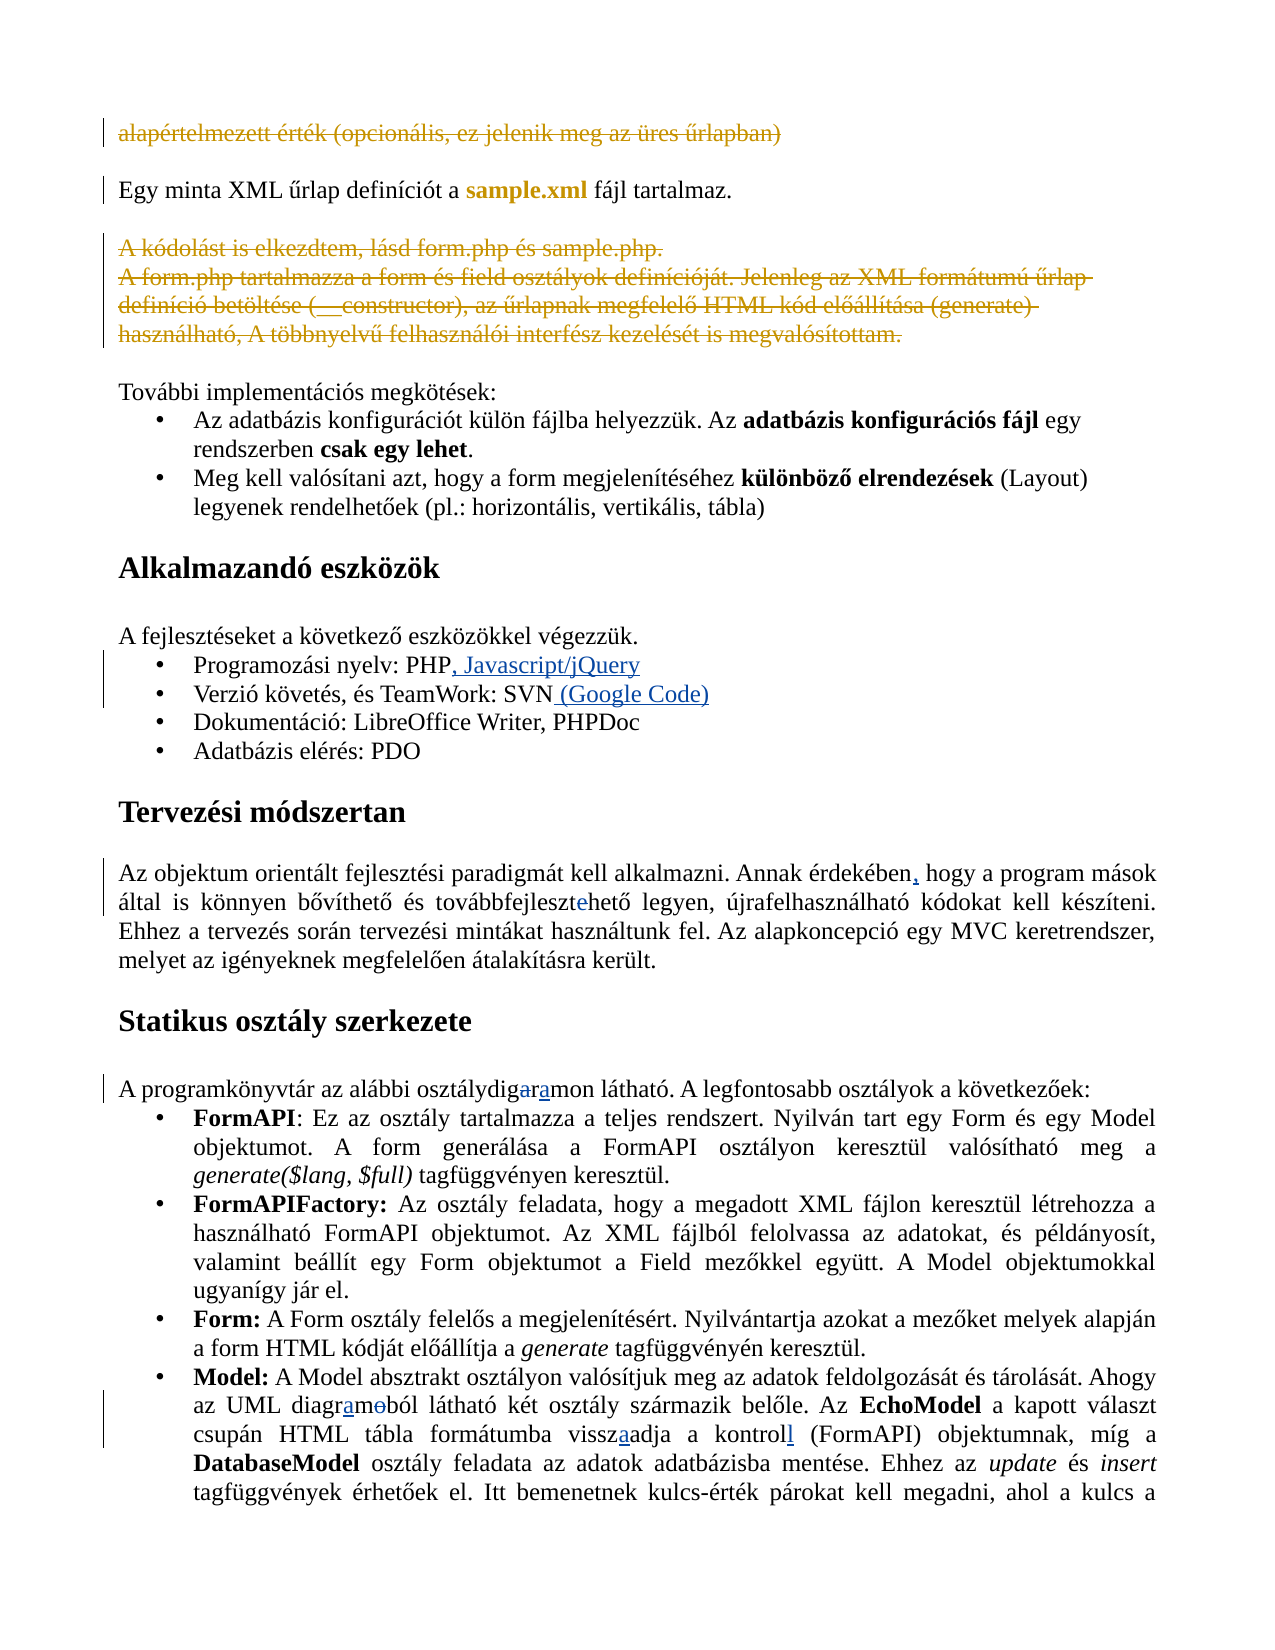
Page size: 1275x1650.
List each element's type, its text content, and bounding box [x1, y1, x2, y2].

text Statikus osztály szerkezete [118, 1002, 1157, 1038]
list Meg kell valósítani azt, hogy a form megjelenítéséhez különböző elrendezések (Layout) legyenek rendelhetőek (pl.: horizontális, vertikális, tábla) [156, 463, 1157, 521]
list Verzió követés, és TeamWork: SVN (Google Code) [156, 679, 1157, 707]
text Egy minta XML űrlap definíciót a sample.xml fájl tartalmaz. [118, 176, 1157, 204]
text A fejlesztéseket a következő eszközökkel végezzük. [118, 621, 1157, 650]
list Programozási nyelv: PHP, Javascript/jQuery [156, 650, 1157, 679]
text A programkönyvtár az alábbi osztálydigramon látható. A legfontosabb osztályok a következőek: [118, 1074, 1157, 1103]
list Adatbázis elérés: PDO [156, 736, 1157, 765]
list Dokumentáció: LibreOffice Writer, PHPDoc [156, 707, 1157, 736]
list Model: A Model absztrakt osztályon valósítjuk meg az adatok feldolgozását és tárolását. Ahogy az UML diagramból látható két osztály származik belőle. Az EchoModel a kapott választ csupán HTML tábla formátumba visszaadja a kontroll (FormAPI) objektumnak, míg a DatabaseModel osztály feladata az adatok adatbázisba mentése. Ehhez az update és insert tagfüggvények érhetőek el. Itt bemenetnek kulcs-érték párokat kell megadni, ahol a kulcs a [156, 1362, 1157, 1505]
list Az adatbázis konfigurációt külön fájlba helyezzük. Az adatbázis konfigurációs fájl egy rendszerben csak egy lehet. [156, 406, 1157, 463]
text Az objektum orientált fejlesztési paradigmát kell alkalmazni. Annak érdekében, hogy a program mások által is könnyen bővíthető és továbbfejleszthető legyen, újrafelhasználható kódokat kell készíteni. Ehhez a tervezés során tervezési mintákat használtunk fel. Az alapkoncepció egy MVC keretrendszer, melyet az igényeknek megfelelően átalakításra került. [118, 858, 1157, 973]
text További implementációs megkötések: [118, 377, 1157, 406]
list FormAPI: Ez az osztály tartalmazza a teljes rendszert. Nyilván tart egy Form és egy Model objektumot. A form generálása a FormAPI osztályon keresztül valósítható meg a generate($lang, $full) tagfüggvényen keresztül. [156, 1103, 1157, 1189]
list FormAPIFactory: Az osztály feladata, hogy a megadott XML fájlon keresztül létrehozza a használható FormAPI objektumot. Az XML fájlból felolvassa az adatokat, és példányosít, valamint beállít egy Form objektumot a Field mezőkkel együtt. A Model objektumokkal ugyanígy jár el. [156, 1189, 1157, 1304]
list Form: A Form osztály felelős a megjelenítésért. Nyilvántartja azokat a mezőket melyek alapján a form HTML kódját előállítja a generate tagfüggvényén keresztül. [156, 1304, 1157, 1362]
text Tervezési módszertan [118, 794, 1157, 830]
text Alkalmazandó eszközök [118, 549, 1157, 585]
